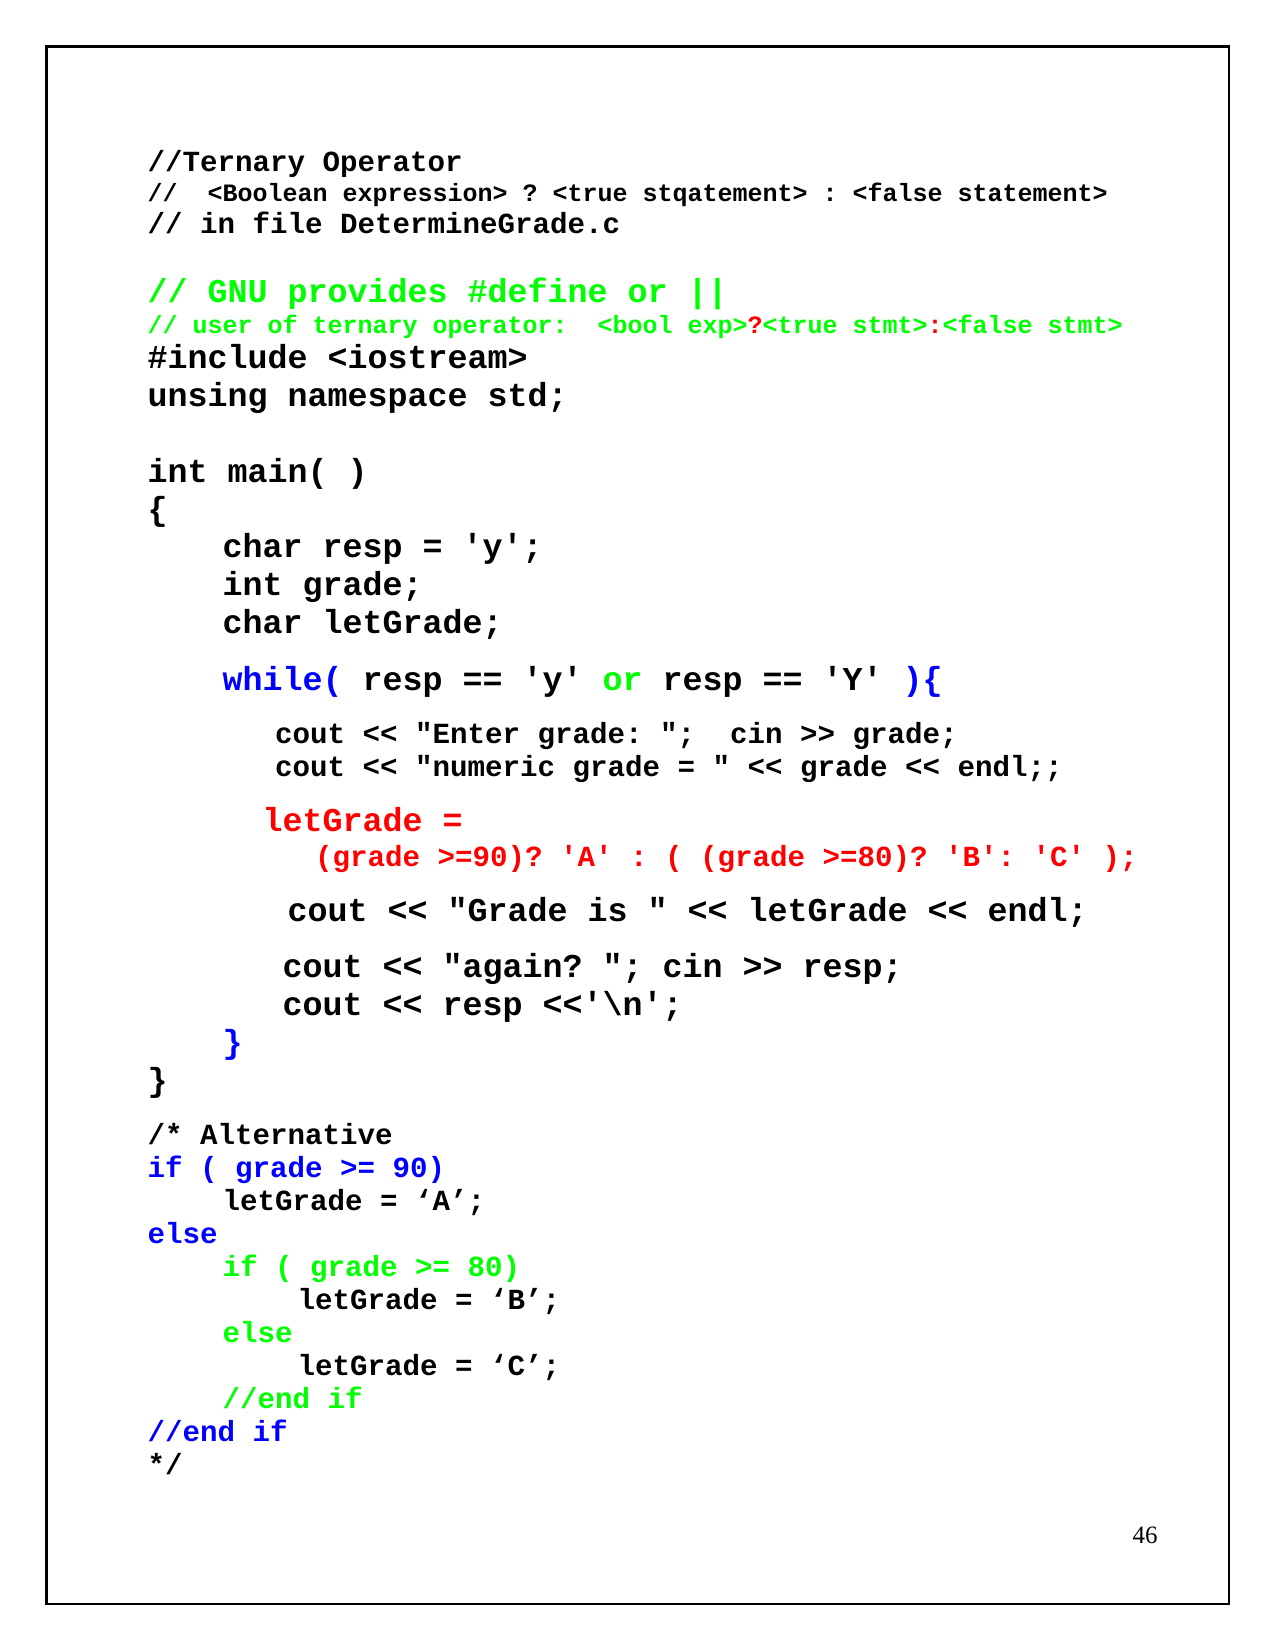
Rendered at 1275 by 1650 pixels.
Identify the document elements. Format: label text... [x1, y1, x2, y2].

text } [147, 1064, 1158, 1101]
text */ [147, 1451, 1158, 1483]
text #include <iostream> [147, 341, 1158, 379]
text else [147, 1318, 1158, 1351]
text if ( grade >= 90) [147, 1153, 1158, 1186]
text cout << "again? "; cin >> resp; [147, 950, 1158, 988]
text cout << "numeric grade = " << grade << endl;; [147, 752, 1158, 785]
text // GNU provides #define or || [147, 275, 1158, 313]
text //end if [147, 1384, 1158, 1417]
text letGrade = ‘C’; [147, 1351, 1158, 1384]
text letGrade = ‘A’; [147, 1186, 1158, 1219]
text int grade; [147, 568, 1158, 606]
text else [147, 1219, 1158, 1252]
text } [147, 1026, 1158, 1064]
text // <Boolean expression> ? <true stqatement> : <false statement> [147, 180, 1158, 209]
text letGrade = [147, 804, 1158, 842]
text (grade >=90)? 'A' : ( (grade >=80)? 'B': 'C' ); [297, 842, 1158, 875]
text char resp = 'y'; [147, 530, 1158, 568]
text { [147, 492, 1158, 530]
text unsing namespace std; [147, 379, 1158, 417]
text // user of ternary operator: <bool exp>?<true stmt>:<false stmt> [147, 313, 1158, 341]
text int main( ) [147, 454, 1158, 492]
text letGrade = ‘B’; [147, 1285, 1158, 1318]
text //end if [147, 1417, 1158, 1451]
text while( resp == 'y' or resp == 'Y' ){ [147, 662, 1158, 700]
text cout << "Grade is " << letGrade << endl; [147, 893, 1158, 931]
text char letGrade; [147, 606, 1158, 643]
text if ( grade >= 80) [147, 1252, 1158, 1285]
text cout << "Enter grade: "; cin >> grade; [147, 719, 1158, 752]
text //Ternary Operator [147, 147, 1158, 180]
text cout << resp <<'\n'; [147, 988, 1158, 1026]
text // in file DetermineGrade.c [147, 209, 1158, 242]
text /* Alternative [147, 1120, 1158, 1153]
